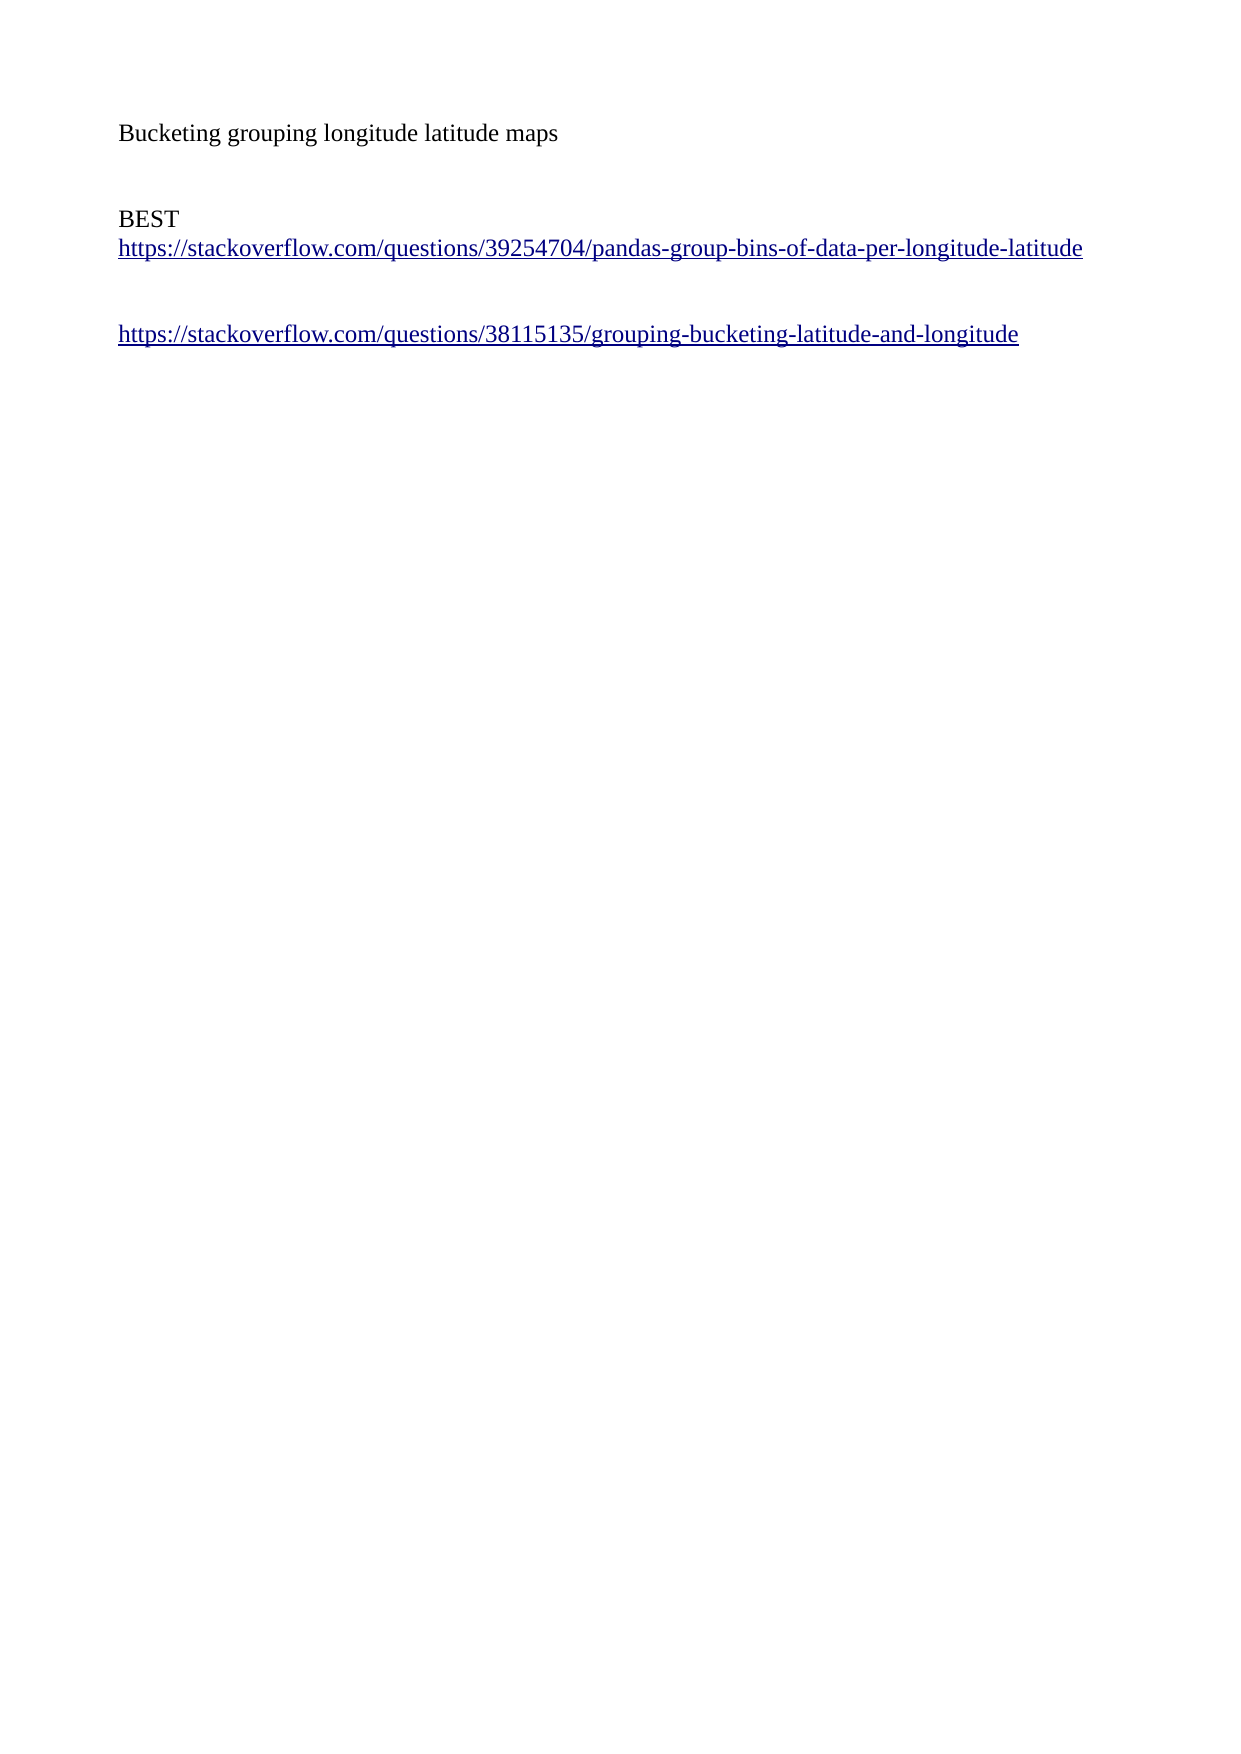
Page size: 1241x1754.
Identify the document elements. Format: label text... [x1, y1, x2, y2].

text https://stackoverflow.com/questions/39254704/pandas-group-bins-of-data-per-longitude-latitude [118, 233, 1122, 262]
text Bucketing grouping longitude latitude maps [118, 118, 1122, 147]
text https://stackoverflow.com/questions/38115135/grouping-bucketing-latitude-and-longitude [118, 319, 1122, 348]
text BEST [118, 204, 1122, 233]
